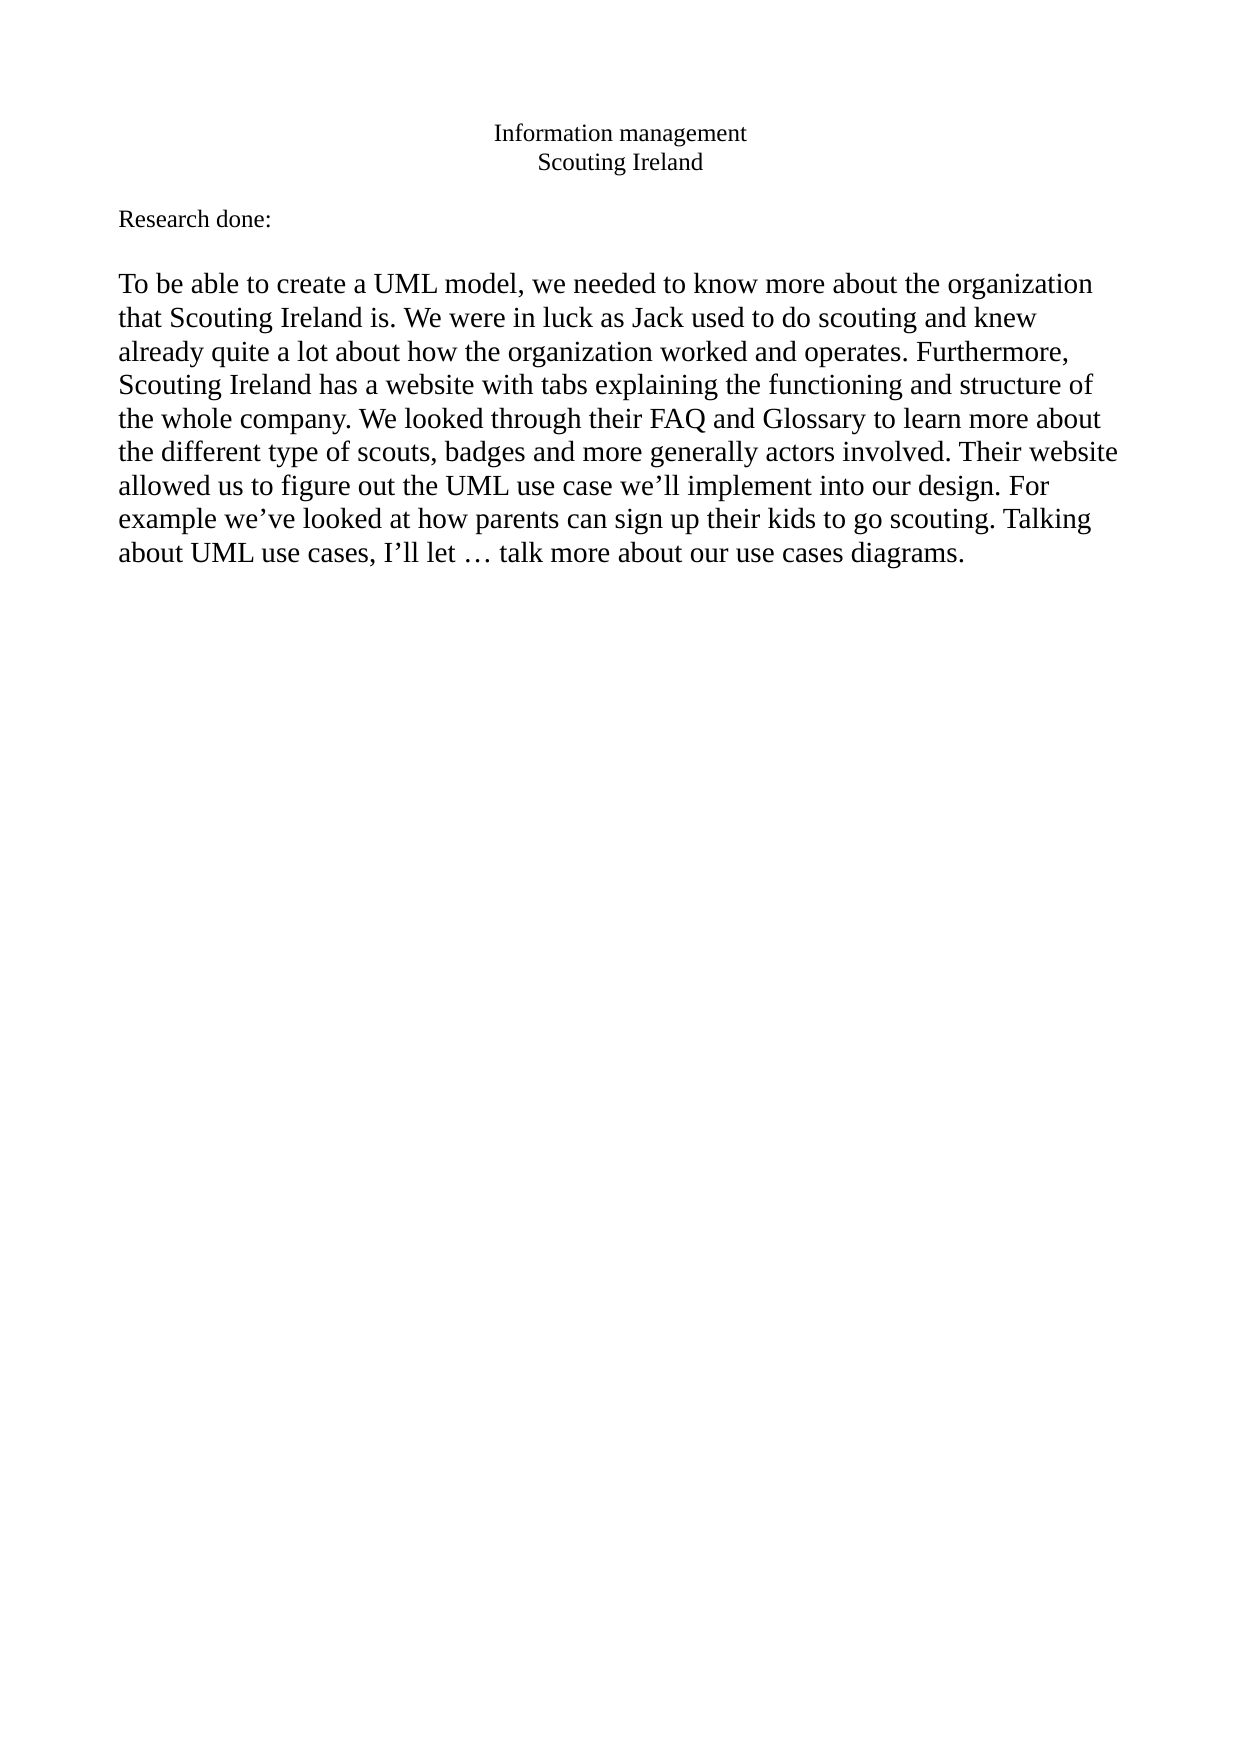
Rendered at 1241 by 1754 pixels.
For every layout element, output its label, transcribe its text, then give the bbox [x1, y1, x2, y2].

text Information management [118, 118, 1122, 147]
text Research done: [118, 204, 1122, 233]
text To be able to create a UML model, we needed to know more about the organization that Scouting Ireland is. We were in luck as Jack used to do scouting and knew already quite a lot about how the organization worked and operates. Furthermore, Scouting Ireland has a website with tabs explaining the functioning and structure of the whole company. We looked through their FAQ and Glossary to learn more about the different type of scouts, badges and more generally actors involved. Their website allowed us to figure out the UML use case we’ll implement into our design. For example we’ve looked at how parents can sign up their kids to go scouting. Talking about UML use cases, I’ll let … talk more about our use cases diagrams. [118, 267, 1122, 568]
text Scouting Ireland [118, 147, 1122, 176]
